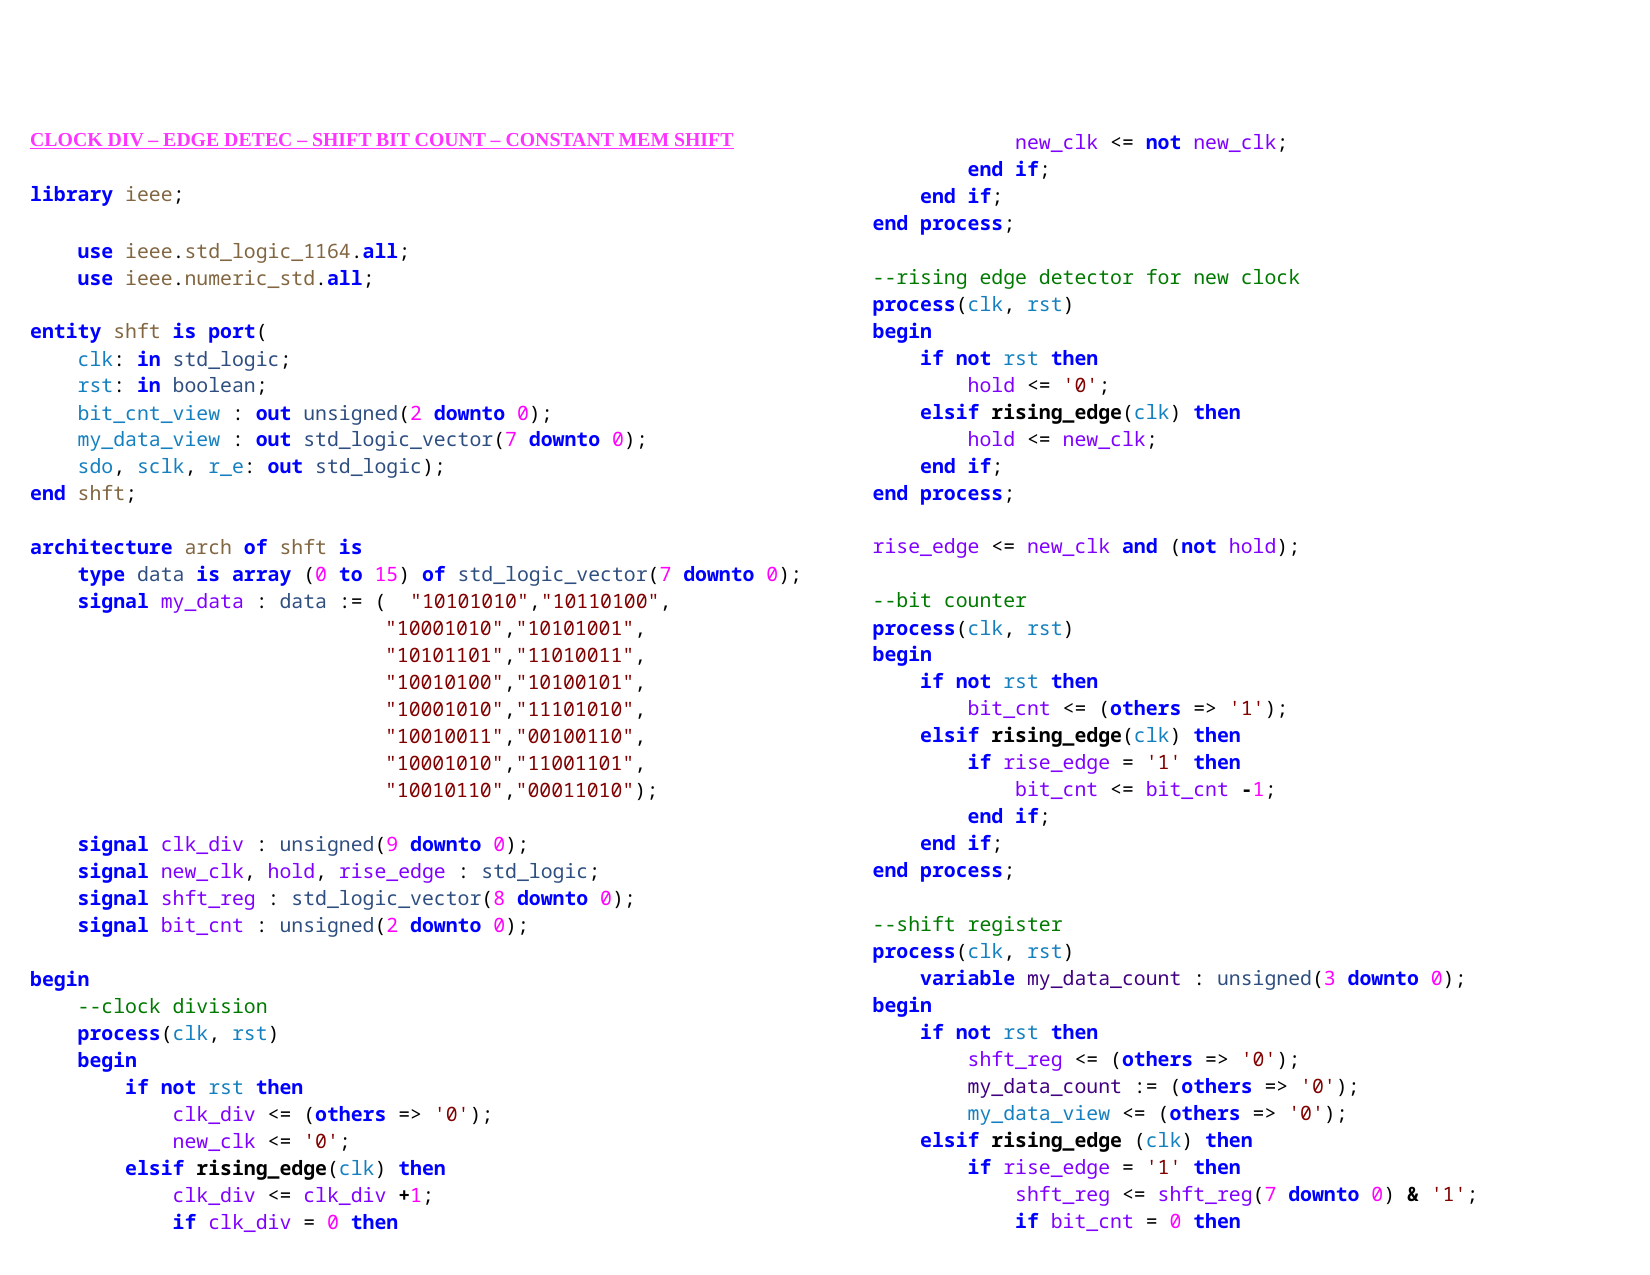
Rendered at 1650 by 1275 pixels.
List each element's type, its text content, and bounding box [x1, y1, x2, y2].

text elsif rising_edge(clk) then [30, 1154, 825, 1181]
text process(clk, rst) [30, 1019, 825, 1046]
text end process; [825, 479, 1620, 506]
text begin [30, 965, 825, 992]
text signal clk_div : unsigned(9 downto 0); [30, 830, 825, 857]
text if clk_div = 0 then [30, 1208, 825, 1235]
text "10101101","11010011", [30, 642, 825, 668]
text --shift register [825, 911, 1620, 937]
text if not rst then [825, 1018, 1620, 1045]
text process(clk, rst) [825, 937, 1620, 964]
text "10001010","11101010", [30, 696, 825, 722]
text signal my_data : data := ( "10101010","10110100", [30, 588, 825, 614]
text my_data_count := (others => '0'); [825, 1072, 1620, 1099]
text "10001010","11001101", [30, 749, 825, 776]
text signal shft_reg : std_logic_vector(8 downto 0); [30, 884, 825, 911]
text bit_cnt <= bit_cnt -1; [825, 776, 1620, 803]
text --rising edge detector for new clock [825, 263, 1620, 290]
text bit_cnt <= (others => '1'); [825, 695, 1620, 722]
text end process; [825, 209, 1620, 236]
text elsif rising_edge(clk) then [825, 722, 1620, 749]
text clk_div <= (others => '0'); [30, 1100, 825, 1127]
text my_data_view : out std_logic_vector(7 downto 0); [30, 426, 825, 453]
text my_data_view <= (others => '0'); [825, 1099, 1620, 1126]
text bit_cnt_view : out unsigned(2 downto 0); [30, 399, 825, 426]
text "10001010","10101001", [30, 614, 825, 642]
text elsif rising_edge (clk) then [825, 1126, 1620, 1153]
text if rise_edge = '1' then [825, 1153, 1620, 1180]
text hold <= new_clk; [825, 425, 1620, 452]
text sdo, sclk, r_e: out std_logic); [30, 453, 825, 480]
text begin [30, 1046, 825, 1073]
text if not rst then [825, 344, 1620, 371]
text begin [825, 641, 1620, 668]
text begin [825, 317, 1620, 344]
text rst: in boolean; [30, 372, 825, 399]
text process(clk, rst) [825, 614, 1620, 641]
text use ieee.numeric_std.all; [30, 264, 825, 291]
text end if; [825, 182, 1620, 209]
text end if; [825, 829, 1620, 857]
text "10010100","10100101", [30, 668, 825, 696]
text end if; [825, 452, 1620, 479]
text if bit_cnt = 0 then [825, 1207, 1620, 1234]
text variable my_data_count : unsigned(3 downto 0); [825, 964, 1620, 991]
text end if; [825, 155, 1620, 182]
text hold <= '0'; [825, 371, 1620, 398]
text CLOCK DIV – EDGE DETEC – SHIFT BIT COUNT – CONSTANT MEM SHIFT [30, 128, 825, 151]
text rise_edge <= new_clk and (not hold); [825, 533, 1620, 560]
text use ieee.std_logic_1164.all; [30, 237, 825, 264]
text --bit counter [825, 587, 1620, 614]
text new_clk <= '0'; [30, 1127, 825, 1154]
text end if; [825, 803, 1620, 829]
text "10010011","00100110", [30, 722, 825, 749]
text if rise_edge = '1' then [825, 749, 1620, 776]
text shft_reg <= (others => '0'); [825, 1045, 1620, 1072]
text signal new_clk, hold, rise_edge : std_logic; [30, 857, 825, 884]
text clk_div <= clk_div +1; [30, 1181, 825, 1208]
text signal bit_cnt : unsigned(2 downto 0); [30, 911, 825, 938]
text architecture arch of shft is [30, 534, 825, 561]
text shft_reg <= shft_reg(7 downto 0) & '1'; [825, 1180, 1620, 1207]
text --clock division [30, 992, 825, 1019]
text clk: in std_logic; [30, 345, 825, 372]
text library ieee; [30, 180, 825, 207]
text end shft; [30, 480, 825, 507]
text if not rst then [30, 1073, 825, 1100]
text "10010110","00011010"); [30, 776, 825, 803]
text new_clk <= not new_clk; [825, 128, 1620, 155]
text entity shft is port( [30, 318, 825, 345]
text process(clk, rst) [825, 290, 1620, 317]
text type data is array (0 to 15) of std_logic_vector(7 downto 0); [30, 561, 825, 588]
text elsif rising_edge(clk) then [825, 398, 1620, 425]
text end process; [825, 857, 1620, 883]
text begin [825, 991, 1620, 1018]
text if not rst then [825, 668, 1620, 695]
